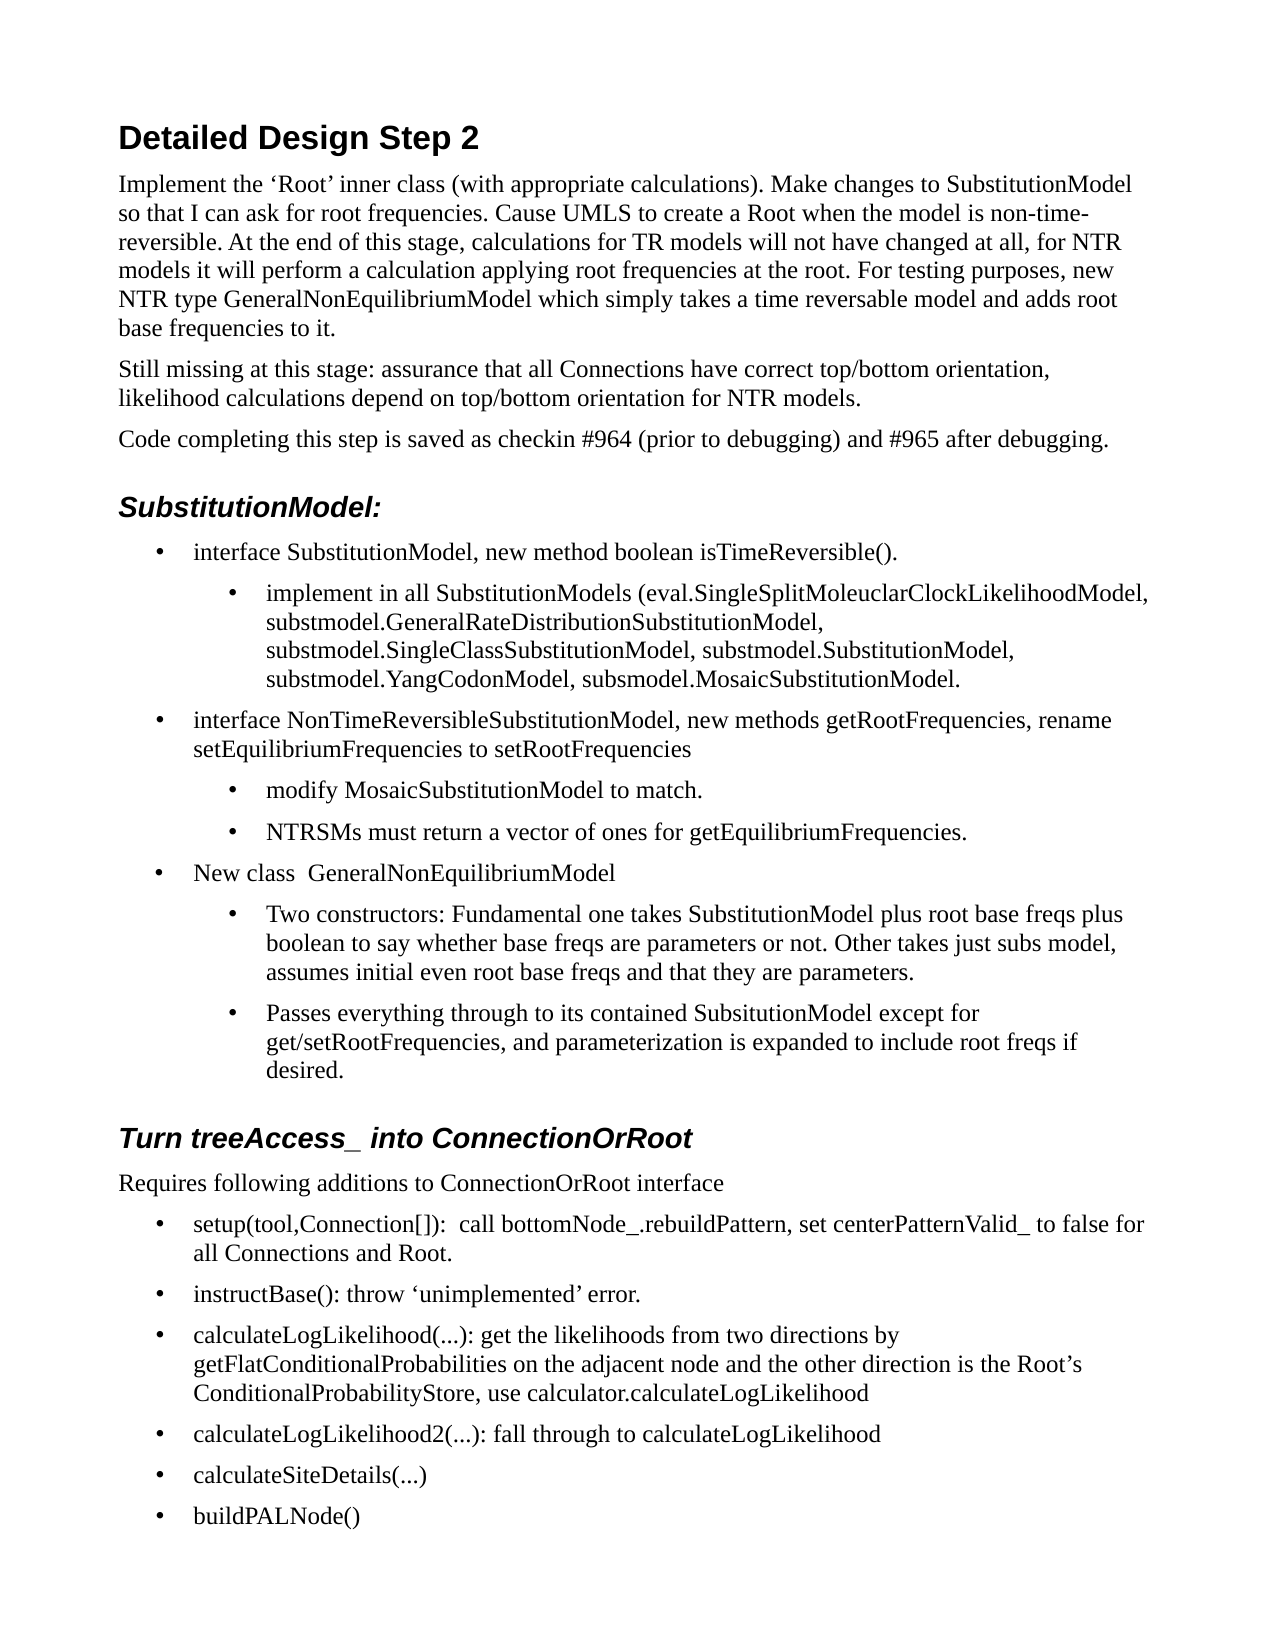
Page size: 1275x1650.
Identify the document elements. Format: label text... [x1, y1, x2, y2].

subtitle Detailed Design Step 2 [118, 118, 1157, 157]
subtitle Turn treeAccess_ into ConnectionOrRoot [118, 1122, 1157, 1155]
text Code completing this step is saved as checkin #964 (prior to debugging) and #965 after debugging. [118, 424, 1157, 453]
list calculateLogLikelihood(...): get the likelihoods from two directions by getFlatConditionalProbabilities on the adjacent node and the other direction is the Root’s ConditionalProbabilityStore, use calculator.calculateLogLikelihood [156, 1320, 1157, 1406]
list instructBase(): throw ‘unimplemented’ error. [156, 1279, 1157, 1308]
list calculateLogLikelihood2(...): fall through to calculateLogLikelihood [156, 1419, 1157, 1448]
text Implement the ‘Root’ inner class (with appropriate calculations). Make changes to SubstitutionModel so that I can ask for root frequencies. Cause UMLS to create a Root when the model is non-time-reversible. At the end of this stage, calculations for TR models will not have changed at all, for NTR models it will perform a calculation applying root frequencies at the root. For testing purposes, new NTR type GeneralNonEquilibriumModel which simply takes a time reversable model and adds root base frequencies to it. [118, 169, 1157, 342]
list setup(tool,Connection[]): call bottomNode_.rebuildPattern, set centerPatternValid_ to false for all Connections and Root. [156, 1209, 1157, 1266]
list Two constructors: Fundamental one takes SubstitutionModel plus root base freqs plus boolean to say whether base freqs are parameters or not. Other takes just subs model, assumes initial even root base freqs and that they are parameters. [228, 899, 1157, 985]
list calculateSiteDetails(...) [156, 1460, 1157, 1489]
list interface SubstitutionModel, new method boolean isTimeReversible(). [156, 537, 1157, 565]
list interface NonTimeReversibleSubstitutionModel, new methods getRootFrequencies, rename setEquilibriumFrequencies to setRootFrequencies [156, 705, 1157, 763]
list implement in all SubstitutionModels (eval.SingleSplitMoleuclarClockLikelihoodModel, substmodel.GeneralRateDistributionSubstitutionModel, substmodel.SingleClassSubstitutionModel, substmodel.SubstitutionModel, substmodel.YangCodonModel, subsmodel.MosaicSubstitutionModel. [228, 578, 1157, 693]
text Still missing at this stage: assurance that all Connections have correct top/bottom orientation, likelihood calculations depend on top/bottom orientation for NTR models. [118, 354, 1157, 412]
list buildPALNode() [156, 1501, 1157, 1530]
list Passes everything through to its contained SubsitutionModel except for get/setRootFrequencies, and parameterization is expanded to include root freqs if desired. [228, 998, 1157, 1084]
list NTRSMs must return a vector of ones for getEquilibriumFrequencies. [228, 817, 1157, 845]
subtitle SubstitutionModel: [118, 491, 1157, 524]
list New class GeneralNonEquilibriumModel [154, 858, 1157, 887]
list modify MosaicSubstitutionModel to match. [228, 775, 1157, 804]
text Requires following additions to ConnectionOrRoot interface [118, 1168, 1157, 1196]
